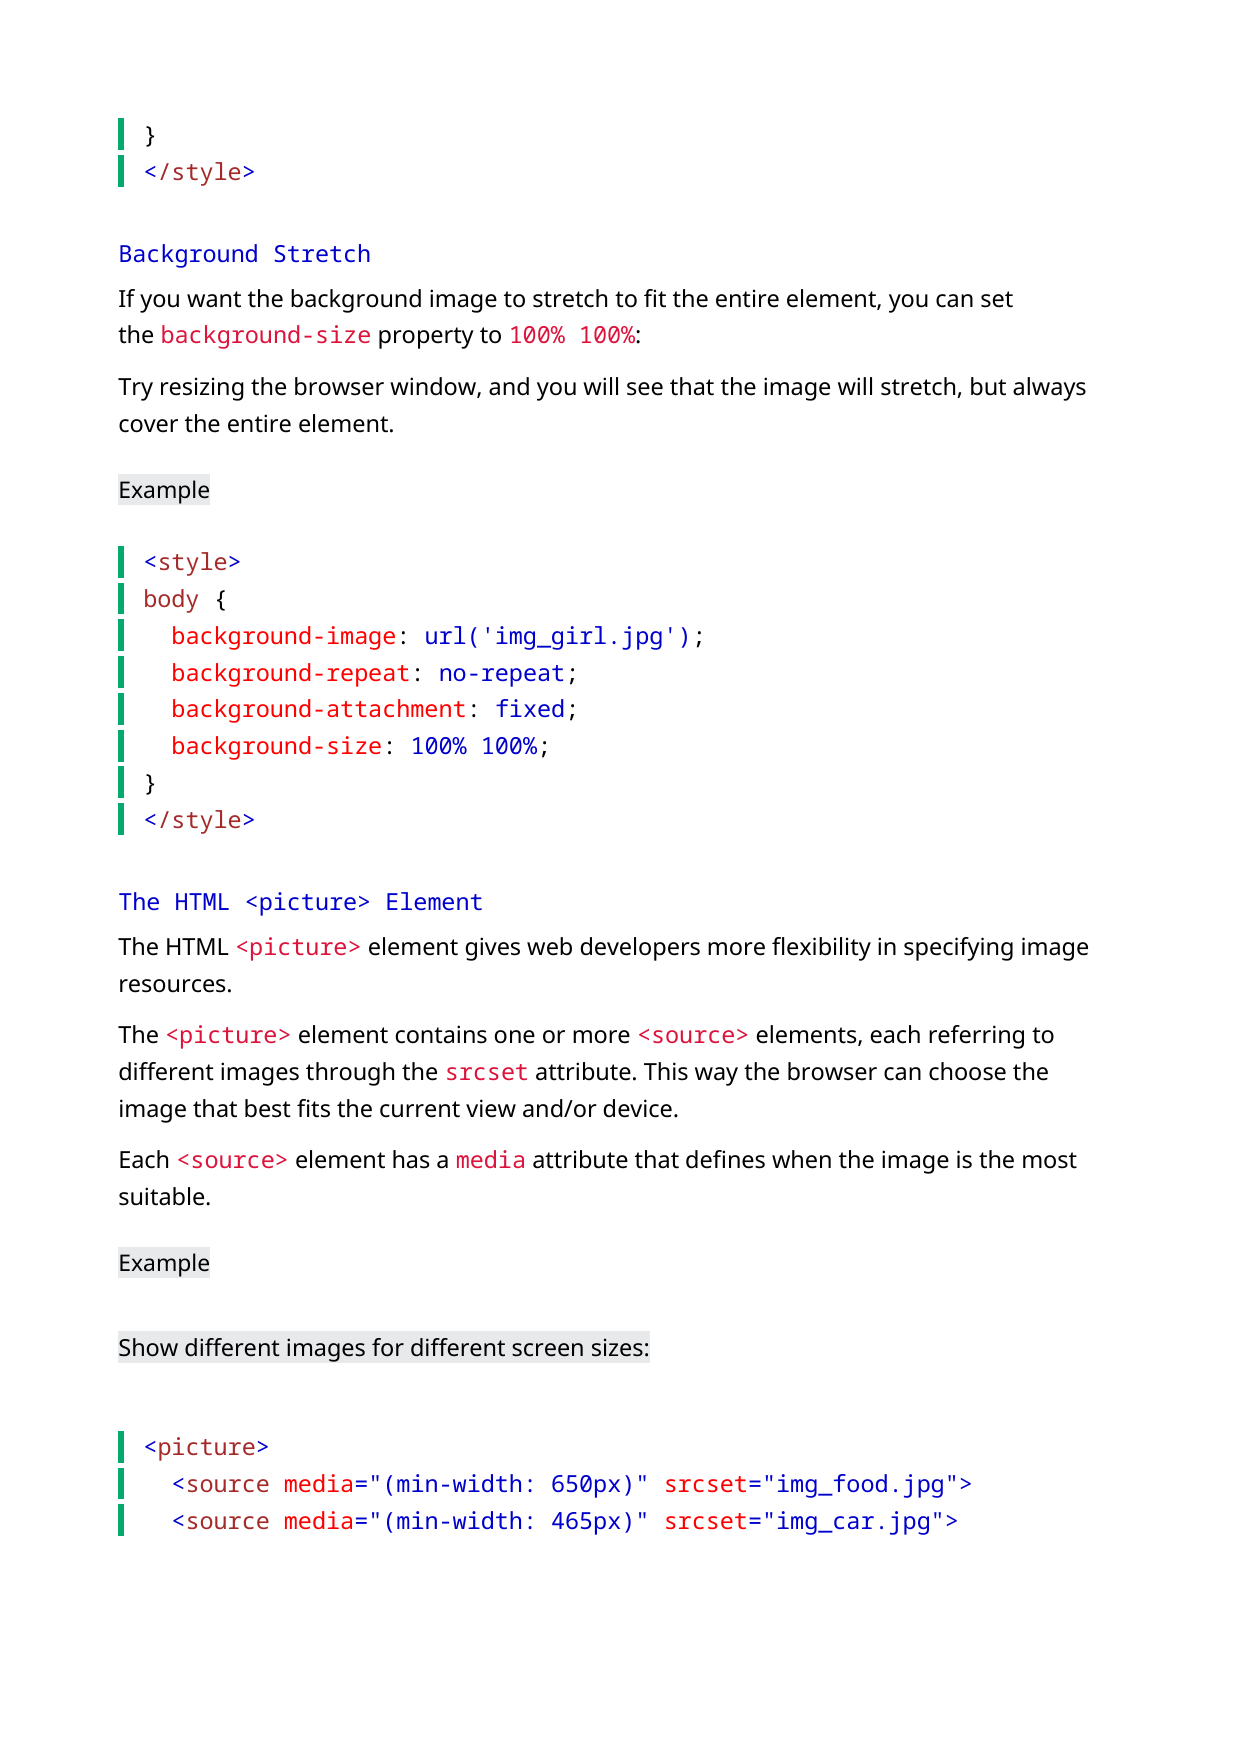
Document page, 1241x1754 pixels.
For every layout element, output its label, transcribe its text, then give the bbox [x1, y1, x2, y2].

text <style> body { background-image: url('img_girl.jpg'); background-repeat: no-repeat; background-attachment: fixed; background-size: 100% 100%; } </style> [118, 546, 1122, 835]
text <picture> <source media="(min-width: 650px)" srcset="img_food.jpg"> <source media="(min-width: 465px)" srcset="img_car.jpg"> [118, 1431, 1122, 1536]
subtitle Example [118, 474, 1122, 505]
text The HTML <picture> element gives web developers more flexibility in specifying image resources. [118, 930, 1122, 999]
text Try resizing the browser window, and you will see that the image will stretch, but always cover the entire element. [118, 370, 1122, 439]
text The <picture> element contains one or more <source> elements, each referring to different images through the srcset attribute. This way the browser can choose the image that best fits the current view and/or device. [118, 1018, 1122, 1124]
text Show different images for different screen sizes: [118, 1331, 1122, 1363]
subtitle Background Stretch [118, 237, 1122, 269]
text } </style> [118, 118, 1122, 187]
subtitle The HTML <picture> Element [118, 886, 1122, 918]
subtitle Example [118, 1247, 1122, 1278]
text If you want the background image to stretch to fit the entire element, you can set the background-size property to 100% 100%: [118, 282, 1122, 351]
text Each <source> element has a media attribute that defines when the image is the most suitable. [118, 1143, 1122, 1212]
